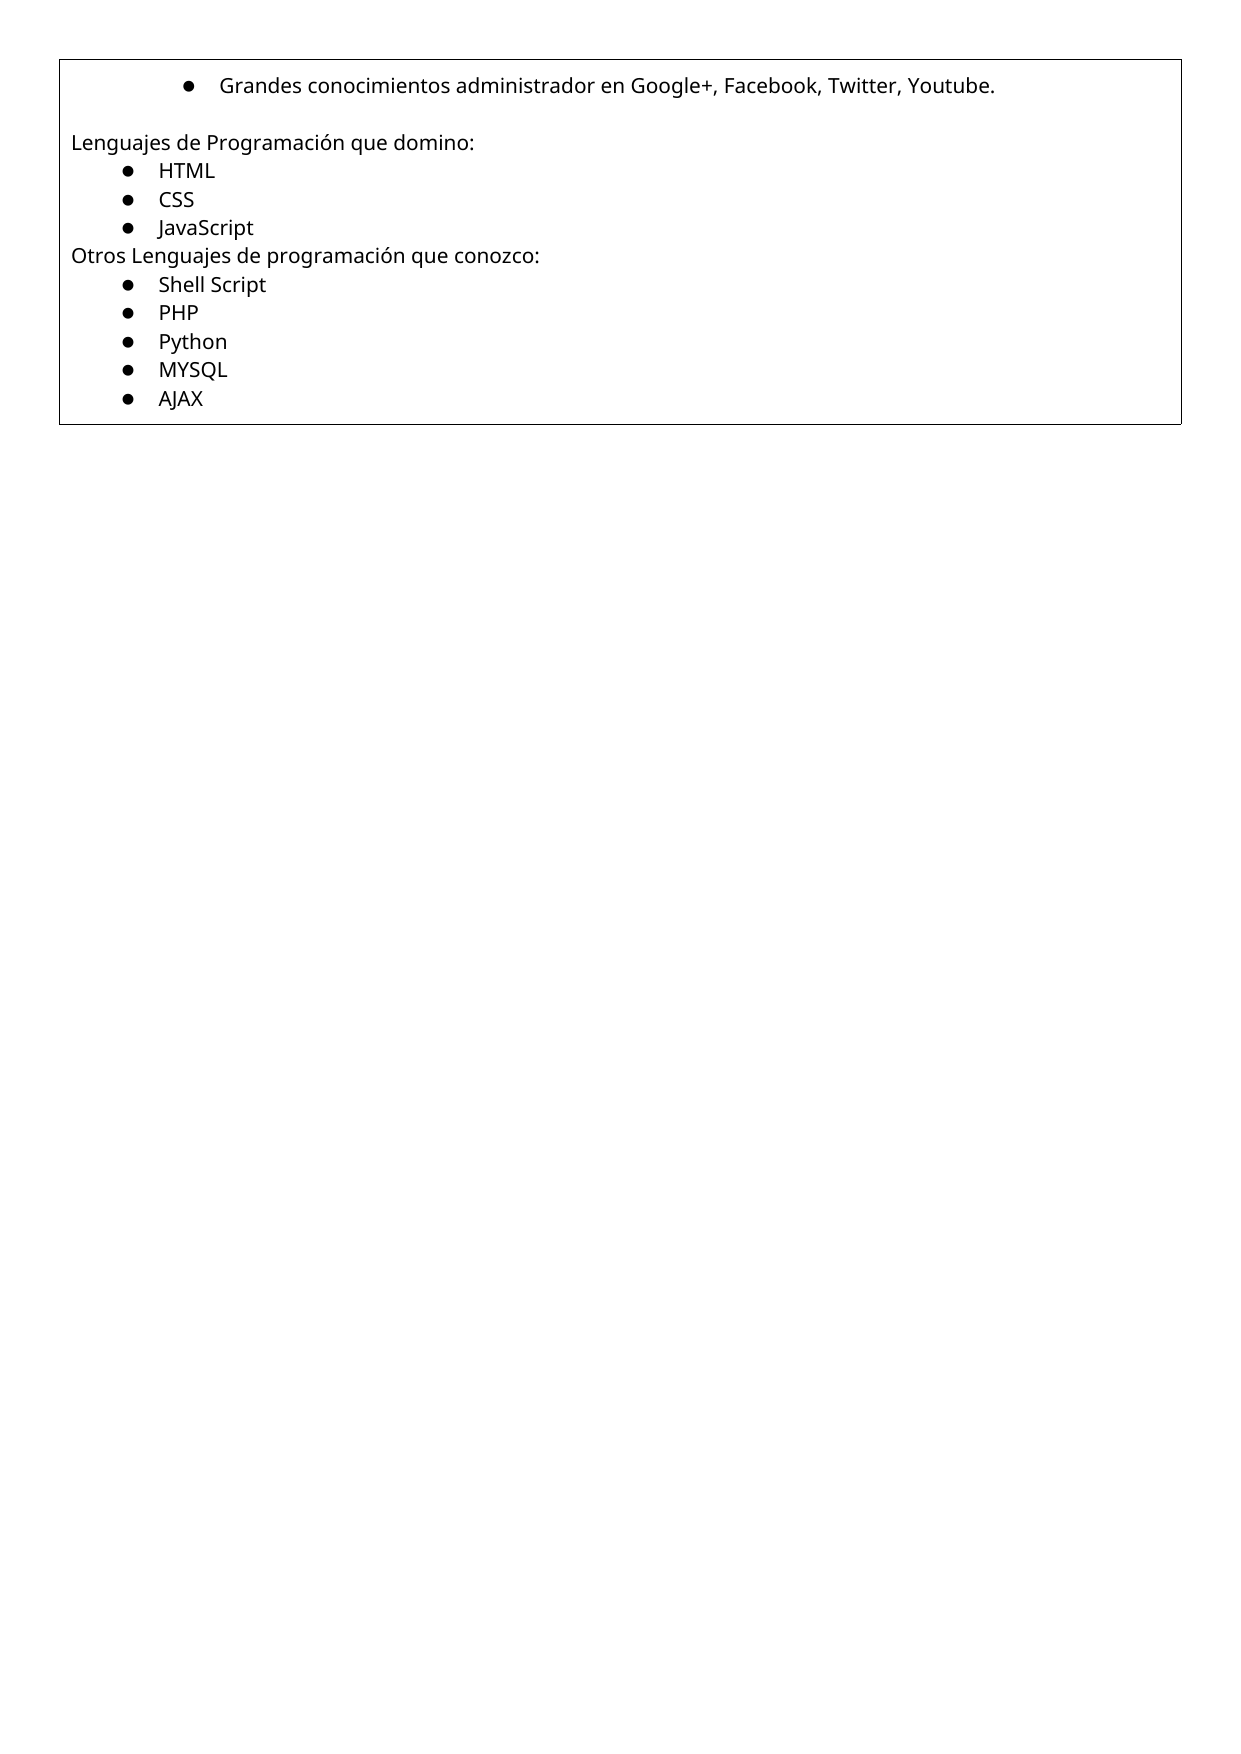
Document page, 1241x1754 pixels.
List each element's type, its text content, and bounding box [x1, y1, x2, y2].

table_cell Carné de conducir B-1. Conocimiento de Inglés nivel básico comercial, especialmente gramática y tecnicismos informáticos. Disponibilidad para viajar. Disponibilidad para la incorporación inmediata. Disponibilidad de vehículos propio. Sin carga familiar. Alta capacidad para adquirir nuevos conceptos. Conocimientos de informática y tecnologías: Linux/GNU (Incluido administración de servidores web,samba,ftp..). Procesadores de texto y suite ofimática: Microsoft Office, OpenOffice, Abiword, LibreOffice. Internet, Redes Sociales, Hosting, Dominios, canales de Youtube. Bases de datos. Presentaciones gráficas. Redes y transmisión de datos. Diseño web Hardware y montaje de equipos. Tratamientos de imágenes y gráficos vectoriales: Gimp, Inkscape. Instalación y mantenimiento multitud Sistemas Operativos Unix/Linux/BSD Apple y Microsoft. Usuario de Linux desde los 14 años, grandes conocimientos en Debian y Arch Linux. Grandes conocimientos de CMS Drupal en especial, también con wordpress. Grandes conocimientos administrador en Google+, Facebook, Twitter, Youtube. Lenguajes de Programación que domino: HTML CSS JavaScript Otros Lenguajes de programación que conozco: Shell Script PHP Python MYSQL AJAX [60, 60, 1181, 424]
